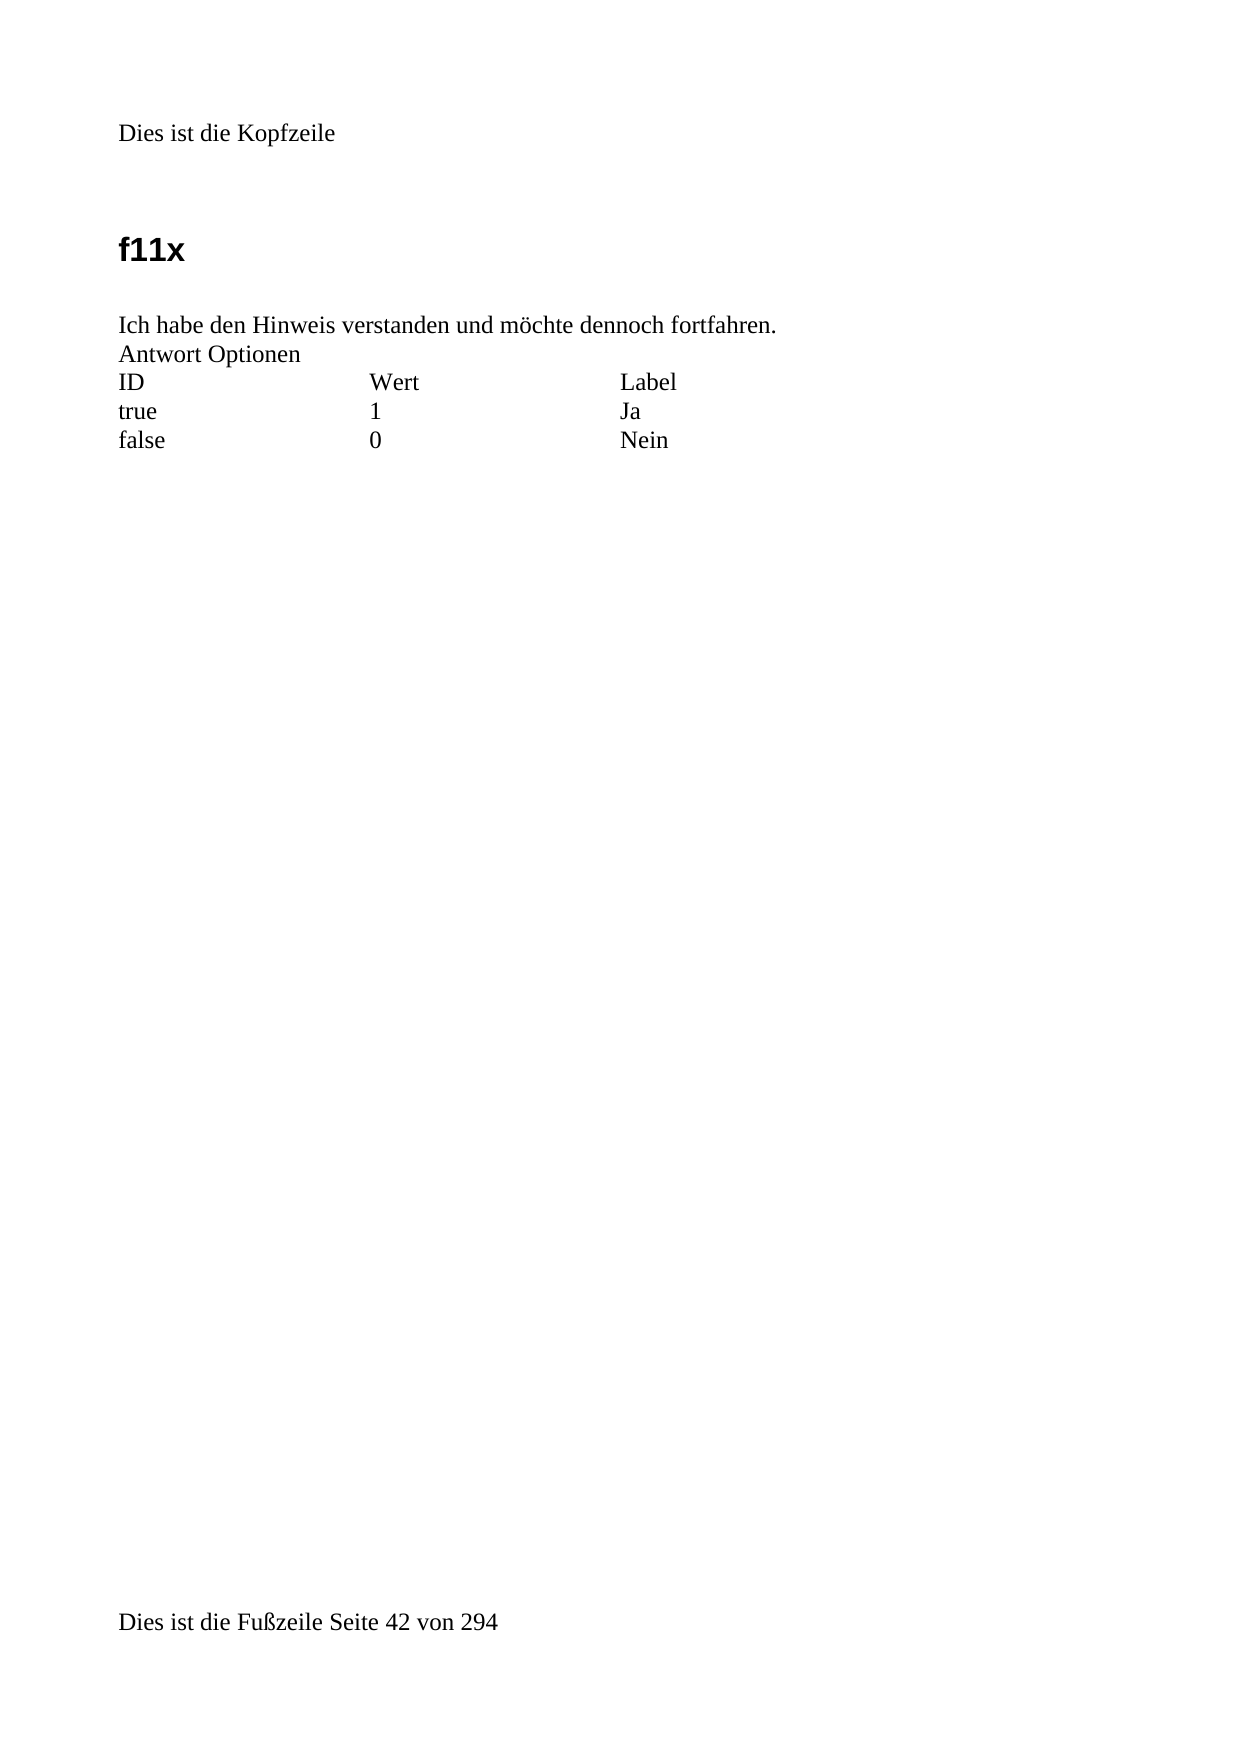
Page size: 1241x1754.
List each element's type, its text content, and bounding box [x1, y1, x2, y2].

table_cell true [118, 396, 369, 425]
table_header Wert [369, 368, 620, 396]
table_cell 0 [369, 425, 620, 454]
table_header Label [620, 368, 871, 396]
text Ich habe den Hinweis verstanden und möchte dennoch fortfahren. [118, 310, 1122, 339]
table_header ID [118, 368, 369, 396]
table_cell 1 [369, 396, 620, 425]
table_cell false [118, 425, 369, 454]
text Antwort Optionen [118, 339, 1122, 367]
table_cell Nein [620, 425, 871, 454]
subtitle f11x [118, 230, 1122, 269]
table_cell Ja [620, 396, 871, 425]
